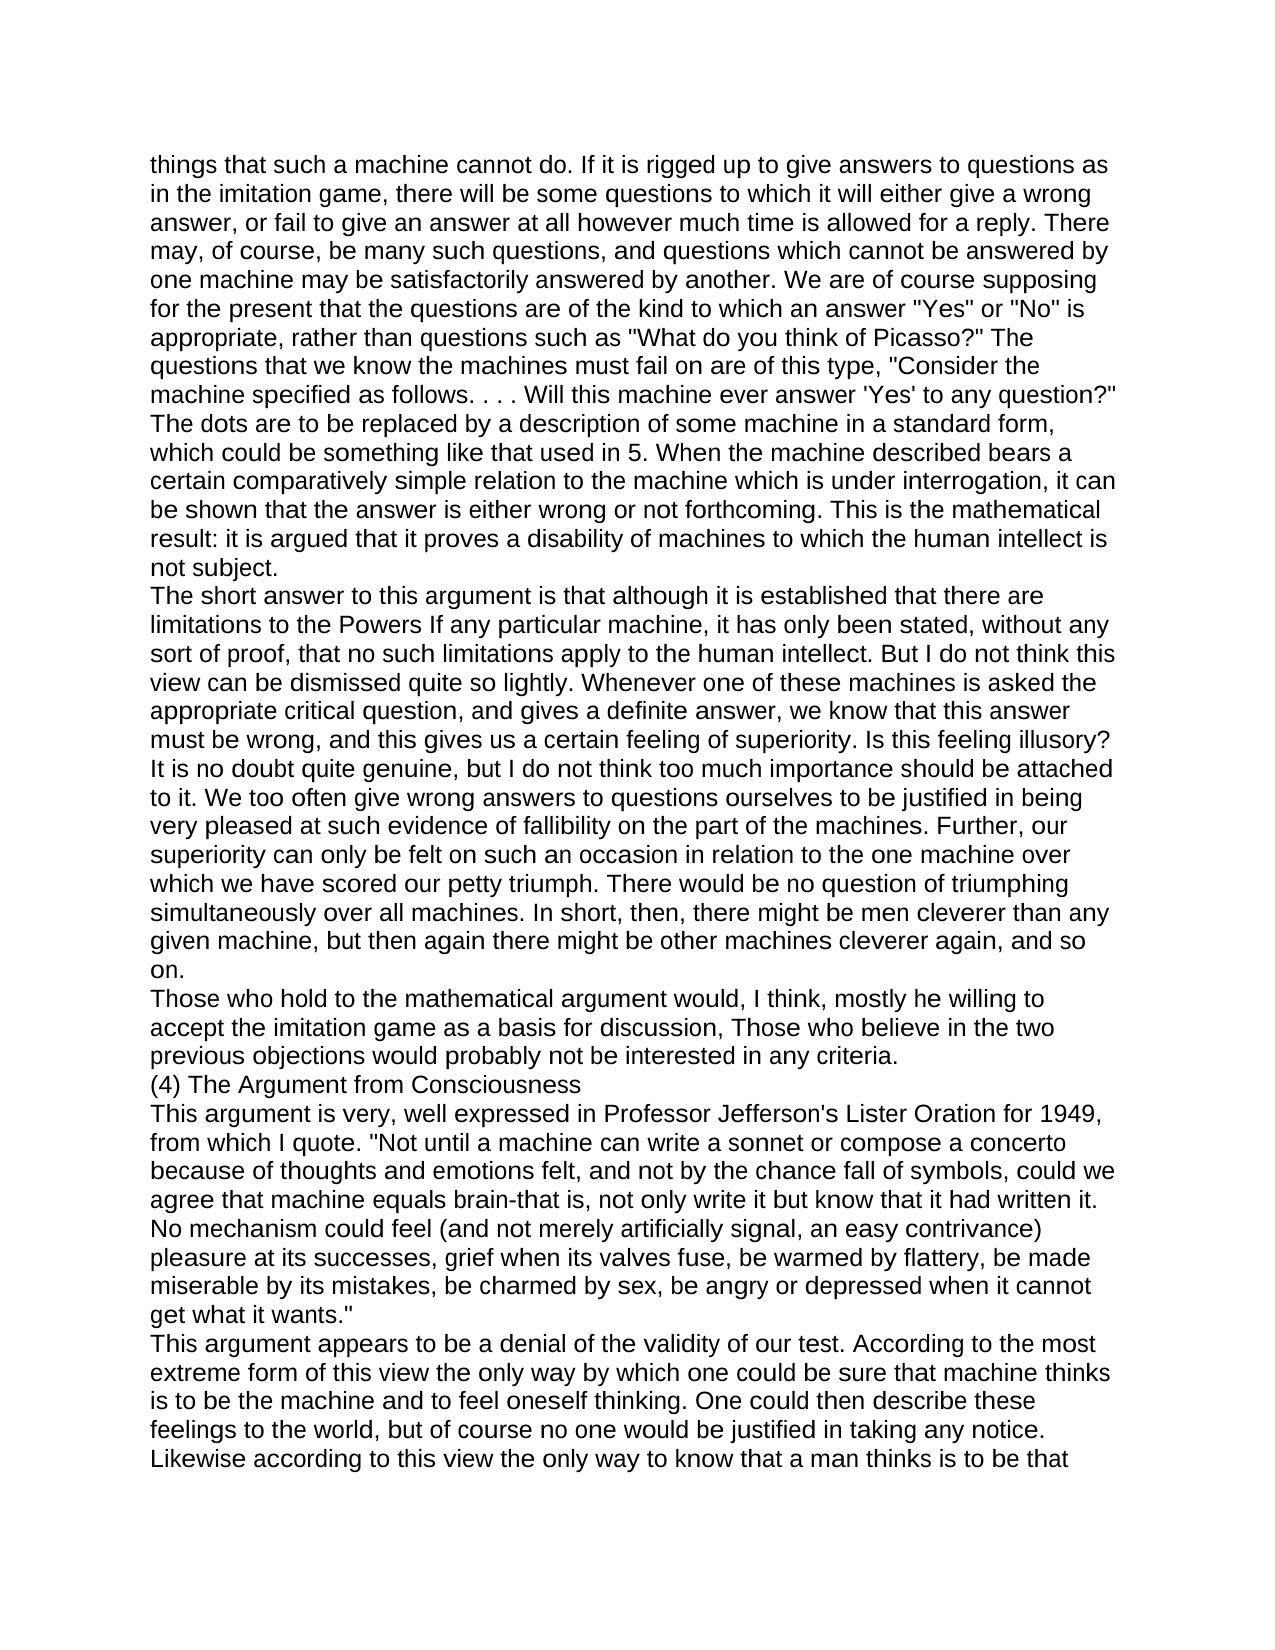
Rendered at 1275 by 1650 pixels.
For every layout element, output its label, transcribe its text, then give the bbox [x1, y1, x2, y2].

text This argument is very, well expressed in Professor Jefferson's Lister Oration for 1949, from which I quote. "Not until a machine can write a sonnet or compose a concerto because of thoughts and emotions felt, and not by the chance fall of symbols, could we agree that machine equals brain-that is, not only write it but know that it had written it. No mechanism could feel (and not merely artificially signal, an easy contrivance) pleasure at its successes, grief when its valves fuse, be warmed by flattery, be made miserable by its mistakes, be charmed by sex, be angry or depressed when it cannot get what it wants." [150, 1099, 1125, 1329]
text (4) The Argument from Consciousness [150, 1070, 1125, 1099]
text things that such a machine cannot do. If it is rigged up to give answers to questions as in the imitation game, there will be some questions to which it will either give a wrong answer, or fail to give an answer at all however much time is allowed for a reply. There may, of course, be many such questions, and questions which cannot be answered by one machine may be satisfactorily answered by another. We are of course supposing for the present that the questions are of the kind to which an answer "Yes" or "No" is appropriate, rather than questions such as "What do you think of Picasso?" The questions that we know the machines must fail on are of this type, "Consider the machine specified as follows. . . . Will this machine ever answer 'Yes' to any question?" The dots are to be replaced by a description of some machine in a standard form, which could be something like that used in 5. When the machine described bears a certain comparatively simple relation to the machine which is under interrogation, it can be shown that the answer is either wrong or not forthcoming. This is the mathematical result: it is argued that it proves a disability of machines to which the human intellect is not subject. [150, 150, 1125, 581]
text This argument appears to be a denial of the validity of our test. According to the most extreme form of this view the only way by which one could be sure that machine thinks is to be the machine and to feel oneself thinking. One could then describe these feelings to the world, but of course no one would be justified in taking any notice. Likewise according to this view the only way to know that a man thinks is to be that [150, 1329, 1125, 1472]
text Those who hold to the mathematical argument would, I think, mostly he willing to accept the imitation game as a basis for discussion, Those who believe in the two previous objections would probably not be interested in any criteria. [150, 984, 1125, 1070]
text The short answer to this argument is that although it is established that there are limitations to the Powers If any particular machine, it has only been stated, without any sort of proof, that no such limitations apply to the human intellect. But I do not think this view can be dismissed quite so lightly. Whenever one of these machines is asked the appropriate critical question, and gives a definite answer, we know that this answer must be wrong, and this gives us a certain feeling of superiority. Is this feeling illusory? It is no doubt quite genuine, but I do not think too much importance should be attached to it. We too often give wrong answers to questions ourselves to be justified in being very pleased at such evidence of fallibility on the part of the machines. Further, our superiority can only be felt on such an occasion in relation to the one machine over which we have scored our petty triumph. There would be no question of triumphing simultaneously over all machines. In short, then, there might be men cleverer than any given machine, but then again there might be other machines cleverer again, and so on. [150, 581, 1125, 984]
